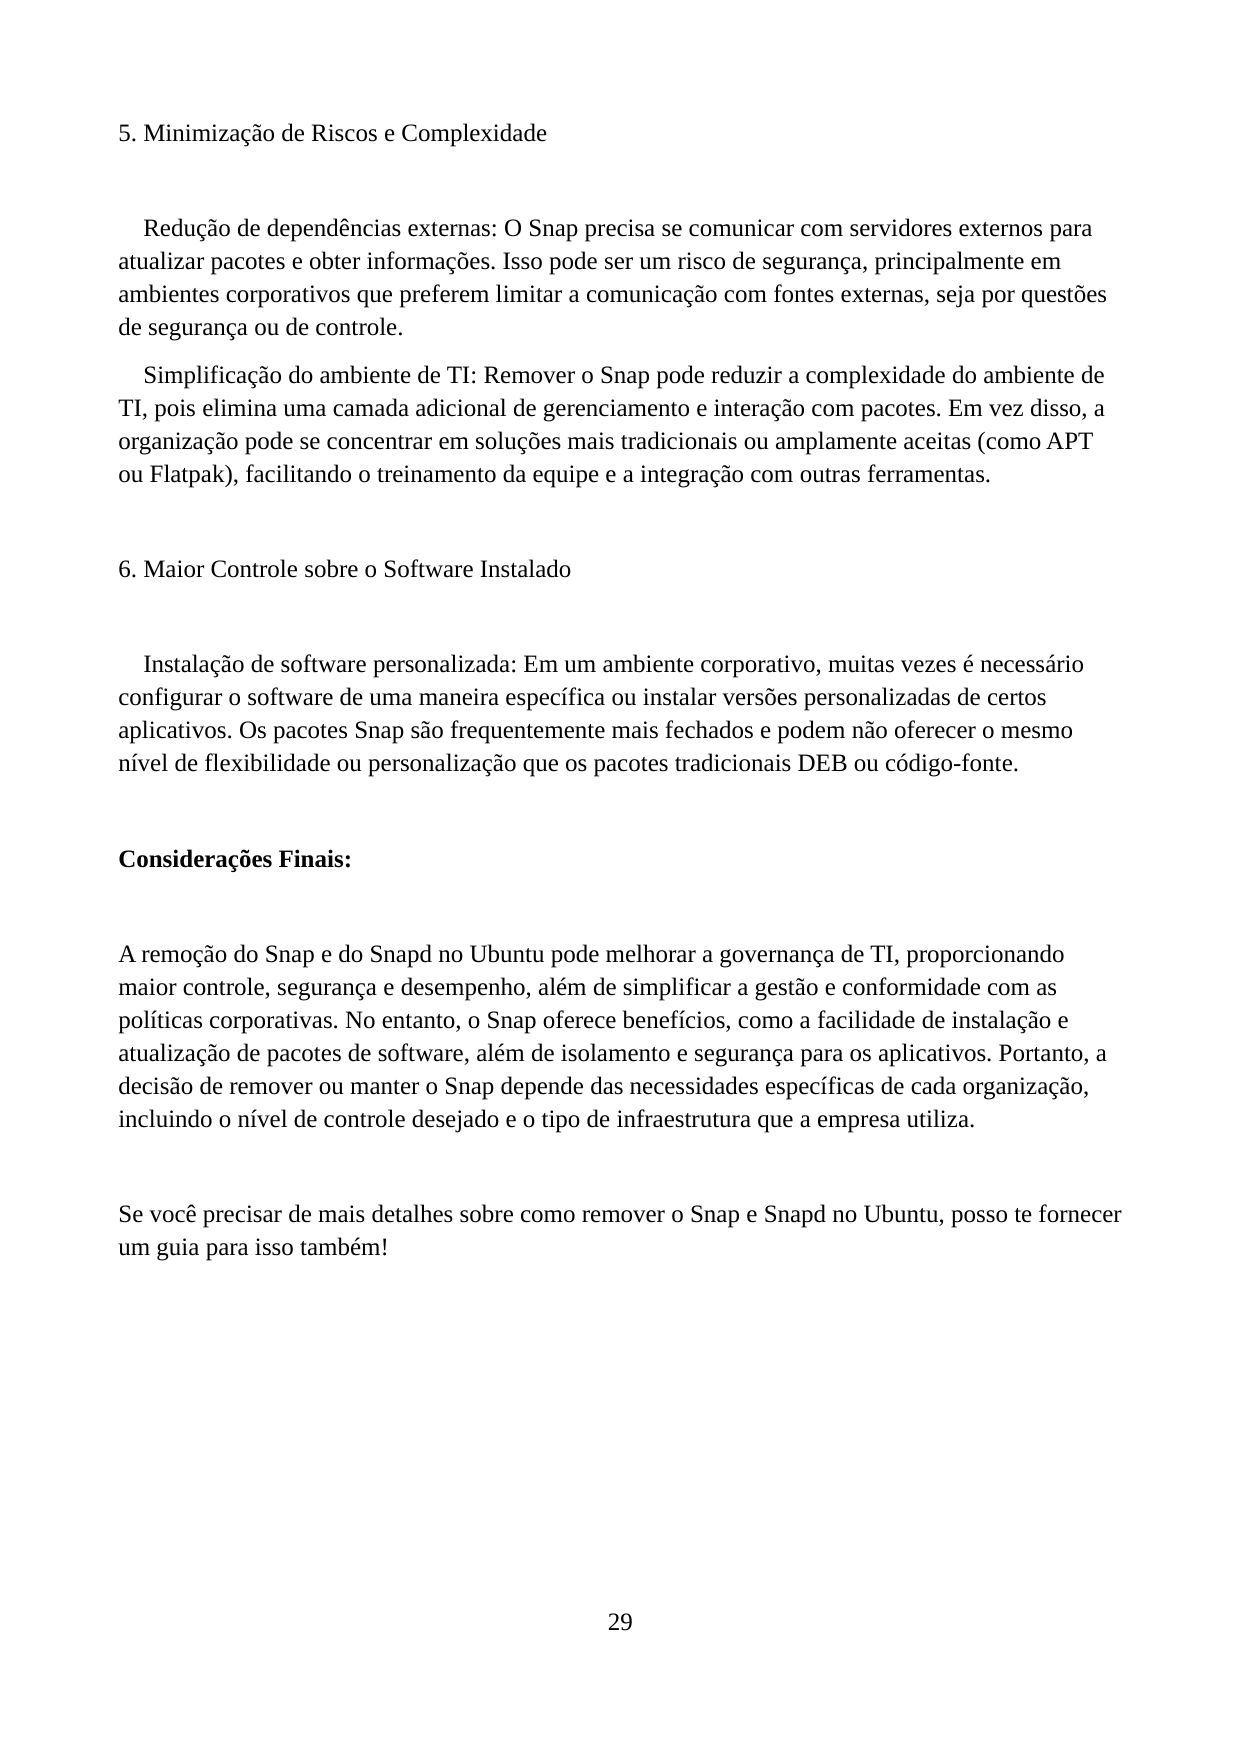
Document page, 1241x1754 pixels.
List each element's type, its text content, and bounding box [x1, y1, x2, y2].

text Instalação de software personalizada: Em um ambiente corporativo, muitas vezes é necessário configurar o software de uma maneira específica ou instalar versões personalizadas de certos aplicativos. Os pacotes Snap são frequentemente mais fechados e podem não oferecer o mesmo nível de flexibilidade ou personalização que os pacotes tradicionais DEB ou código-fonte. [118, 649, 1122, 777]
text 6. Maior Controle sobre o Software Instalado [118, 554, 1122, 583]
text Considerações Finais: [118, 844, 1122, 872]
text Redução de dependências externas: O Snap precisa se comunicar com servidores externos para atualizar pacotes e obter informações. Isso pode ser um risco de segurança, principalmente em ambientes corporativos que preferem limitar a comunicação com fontes externas, seja por questões de segurança ou de controle. [118, 213, 1122, 341]
text Se você precisar de mais detalhes sobre como remover o Snap e Snapd no Ubuntu, posso te fornecer um guia para isso também! [118, 1199, 1122, 1261]
text 5. Minimização de Riscos e Complexidade [118, 118, 1122, 147]
text A remoção do Snap e do Snapd no Ubuntu pode melhorar a governança de TI, proporcionando maior controle, segurança e desempenho, além de simplificar a gestão e conformidade com as políticas corporativas. No entanto, o Snap oferece benefícios, como a facilidade de instalação e atualização de pacotes de software, além de isolamento e segurança para os aplicativos. Portanto, a decisão de remover ou manter o Snap depende das necessidades específicas de cada organização, incluindo o nível de controle desejado e o tipo de infraestrutura que a empresa utiliza. [118, 939, 1122, 1133]
text Simplificação do ambiente de TI: Remover o Snap pode reduzir a complexidade do ambiente de TI, pois elimina uma camada adicional de gerenciamento e interação com pacotes. Em vez disso, a organização pode se concentrar em soluções mais tradicionais ou amplamente aceitas (como APT ou Flatpak), facilitando o treinamento da equipe e a integração com outras ferramentas. [118, 360, 1122, 488]
